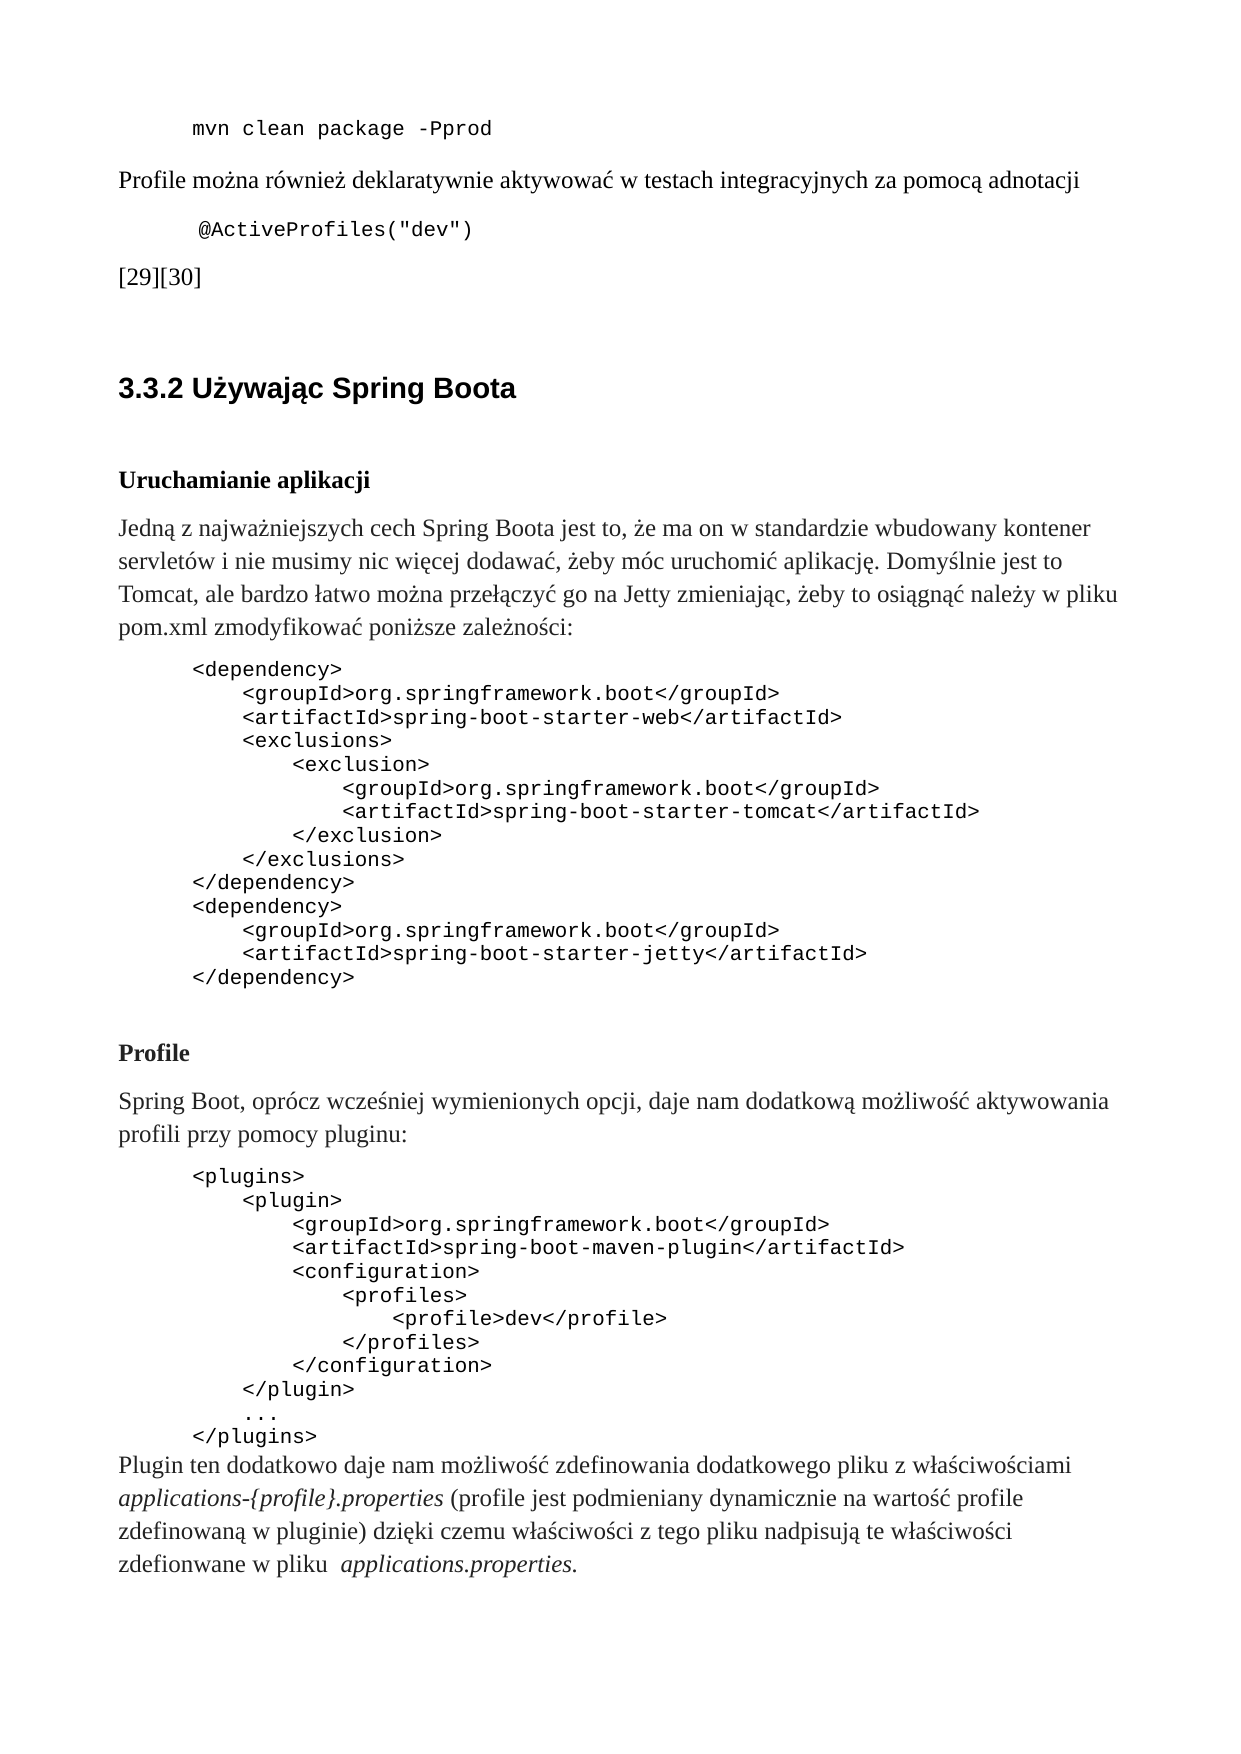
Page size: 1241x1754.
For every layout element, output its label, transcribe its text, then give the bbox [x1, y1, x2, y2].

text </plugins> [192, 1426, 1122, 1450]
text [29][30] [118, 262, 1122, 290]
text <plugin> [192, 1190, 1122, 1214]
subtitle 3.3.2 Używając Spring Boota [118, 371, 1122, 405]
text mvn clean package -Pprod [192, 118, 1122, 142]
text <profile>dev</profile> [192, 1308, 1122, 1332]
text <dependency> [192, 896, 1122, 919]
text <artifactId>spring-boot-starter-web</artifactId> [192, 707, 1122, 730]
text <configuration> [192, 1261, 1122, 1284]
text </exclusions> [192, 849, 1122, 872]
text <groupId>org.springframework.boot</groupId> [192, 778, 1122, 801]
text <artifactId>spring-boot-starter-jetty</artifactId> [192, 943, 1122, 967]
text <exclusions> [192, 730, 1122, 754]
text </exclusion> [192, 825, 1122, 849]
text </dependency> [192, 872, 1122, 896]
text @ActiveProfiles("dev") [192, 213, 1122, 243]
text <groupId>org.springframework.boot</groupId> [192, 919, 1122, 943]
text Profile [118, 1038, 1122, 1067]
text Profile można również deklaratywnie aktywować w testach integracyjnych za pomocą adnotacji [118, 165, 1122, 194]
text <groupId>org.springframework.boot</groupId> [192, 1214, 1122, 1237]
text <groupId>org.springframework.boot</groupId> [192, 683, 1122, 707]
text ... [192, 1403, 1122, 1426]
text <artifactId>spring-boot-starter-tomcat</artifactId> [192, 801, 1122, 825]
text Plugin ten dodatkowo daje nam możliwość zdefinowania dodatkowego pliku z właściwościami applications-{profile}.properties (profile jest podmieniany dynamicznie na wartość profile zdefinowaną w pluginie) dzięki czemu właściwości z tego pliku nadpisują te właściwości zdefionwane w pliku applications.properties. [118, 1450, 1122, 1578]
text </configuration> [192, 1356, 1122, 1379]
text <artifactId>spring-boot-maven-plugin</artifactId> [192, 1237, 1122, 1261]
text </dependency> [192, 967, 1122, 991]
text <profiles> [192, 1284, 1122, 1308]
text Jedną z najważniejszych cech Spring Boota jest to, że ma on w standardzie wbudowany kontener servletów i nie musimy nic więcej dodawać, żeby móc uruchomić aplikację. Domyślnie jest to Tomcat, ale bardzo łatwo można przełączyć go na Jetty zmieniając, żeby to osiągnąć należy w pliku pom.xml zmodyfikować poniższe zależności: [118, 513, 1122, 641]
text <plugins> [192, 1166, 1122, 1190]
text <exclusion> [192, 754, 1122, 778]
text <dependency> [192, 659, 1122, 683]
text </profiles> [192, 1332, 1122, 1356]
text </plugin> [192, 1379, 1122, 1403]
text Uruchamianie aplikacji [118, 465, 1122, 494]
text Spring Boot, oprócz wcześniej wymienionych opcji, daje nam dodatkową możliwość aktywowania profili przy pomocy pluginu: [118, 1086, 1122, 1147]
